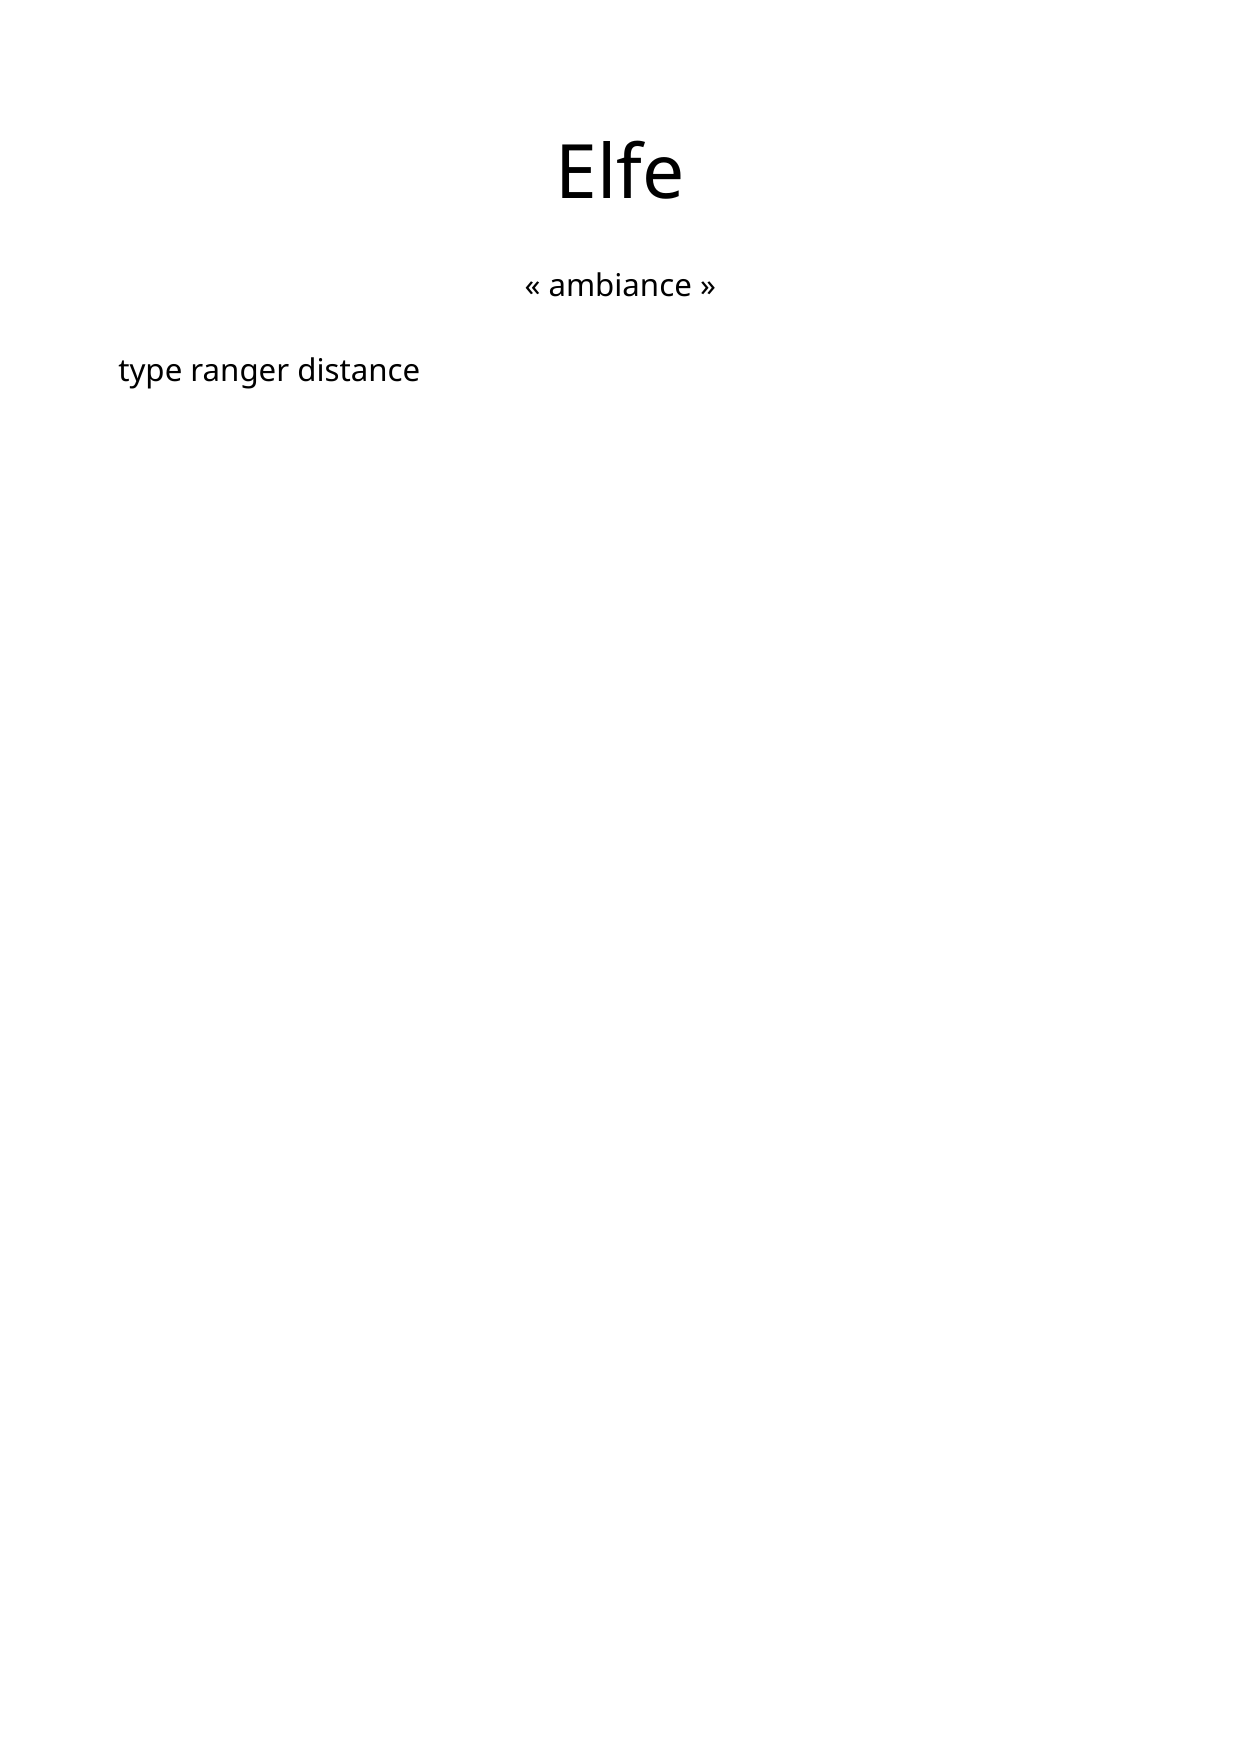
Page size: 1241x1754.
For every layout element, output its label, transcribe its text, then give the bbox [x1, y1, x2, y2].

text type ranger distance [118, 348, 1122, 391]
text « ambiance » [118, 263, 1122, 306]
text Elfe [118, 118, 1122, 220]
